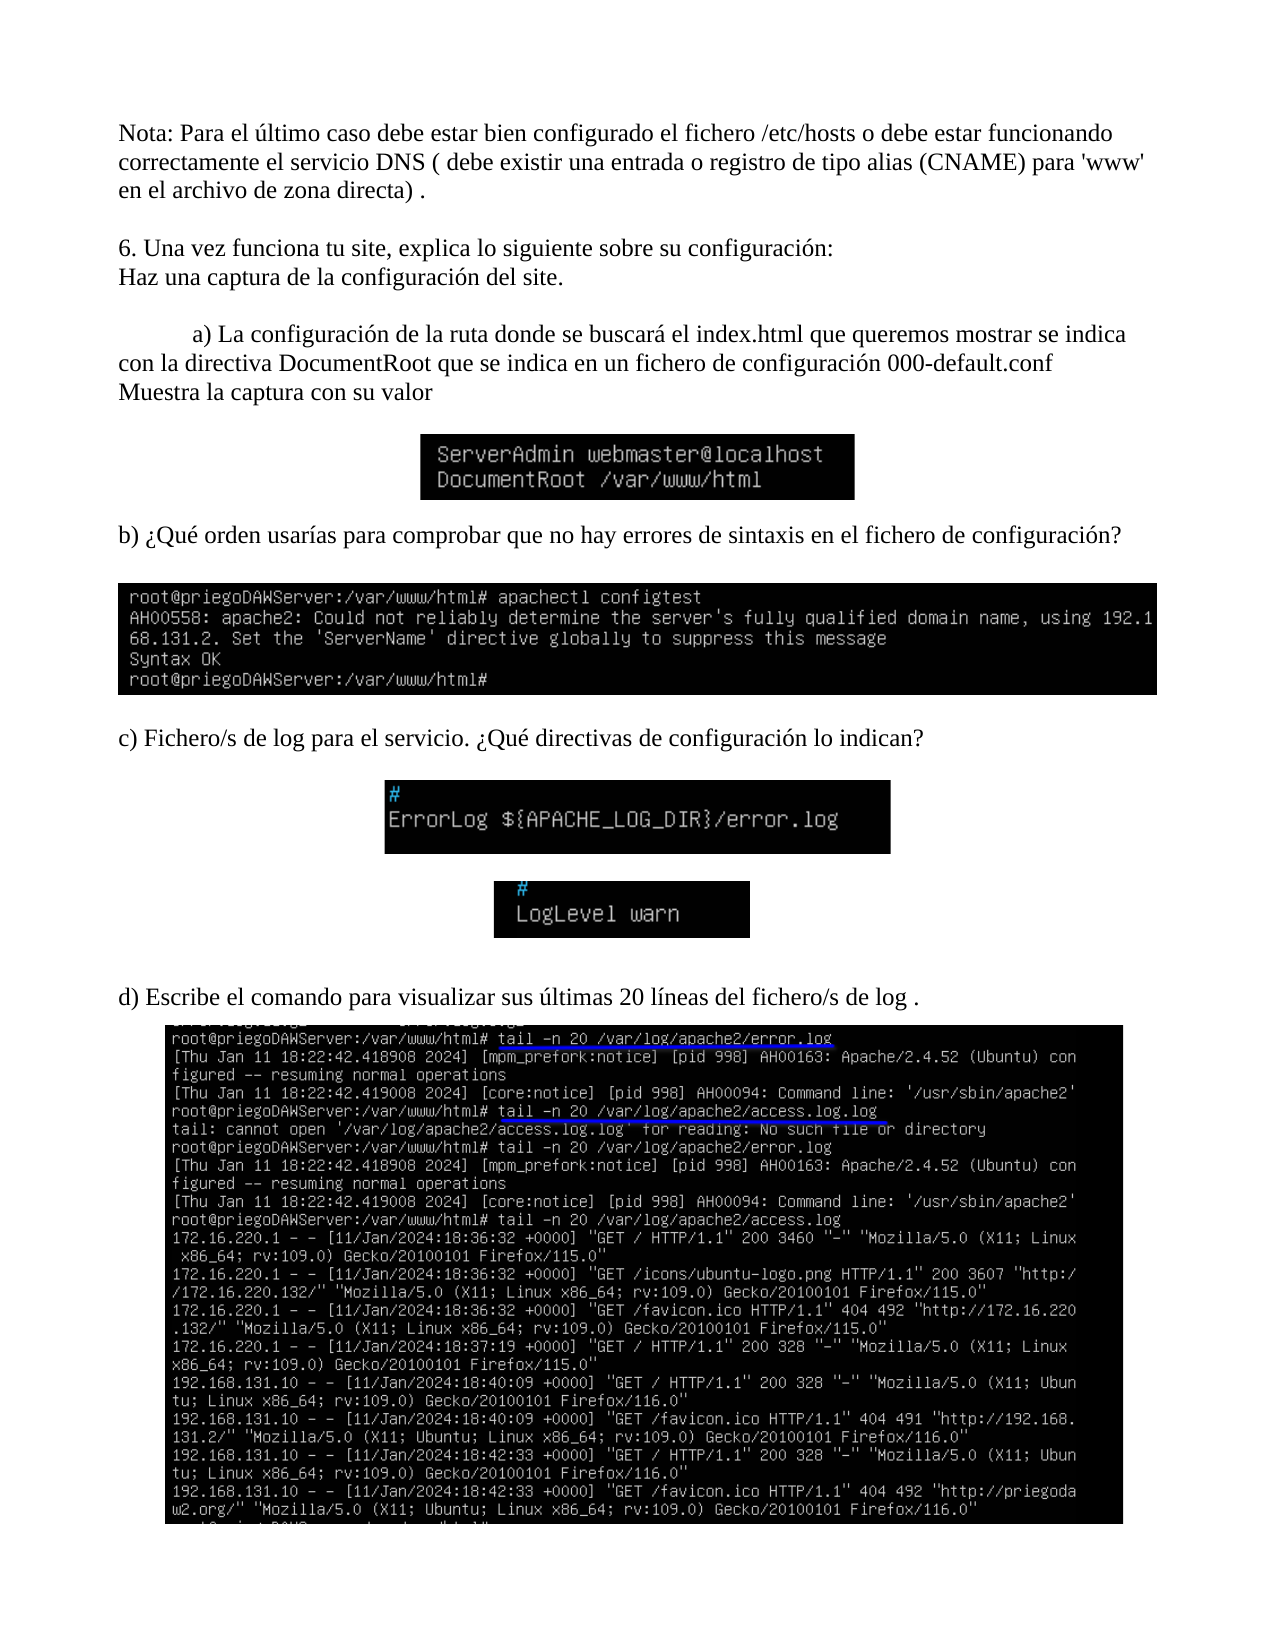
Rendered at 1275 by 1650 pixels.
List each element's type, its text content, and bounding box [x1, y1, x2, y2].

picture [384, 780, 891, 854]
picture [165, 1025, 1124, 1524]
text c) Fichero/s de log para el servicio. ¿Qué directivas de configuración lo indican? [118, 723, 1157, 752]
text d) Escribe el comando para visualizar sus últimas 20 líneas del fichero/s de log . [118, 982, 1157, 1011]
text Nota: Para el último caso debe estar bien configurado el fichero /etc/hosts o debe estar funcionando correctamente el servicio DNS ( debe existir una entrada o registro de tipo alias (CNAME) para 'www' en el archivo de zona directa) . 6. Una vez funciona tu site, explica lo siguiente sobre su configuración: Haz una captura de la configuración del site. a) La configuración de la ruta donde se buscará el index.html que queremos mostrar se indica con la directiva DocumentRoot que se indica en un fichero de configuración 000-default.conf Muestra la captura con su valor [118, 118, 1157, 406]
picture [493, 881, 750, 938]
picture [420, 434, 855, 500]
picture [118, 583, 1157, 695]
text b) ¿Qué orden usarías para comprobar que no hay errores de sintaxis en el fichero de configuración? [118, 492, 1157, 578]
